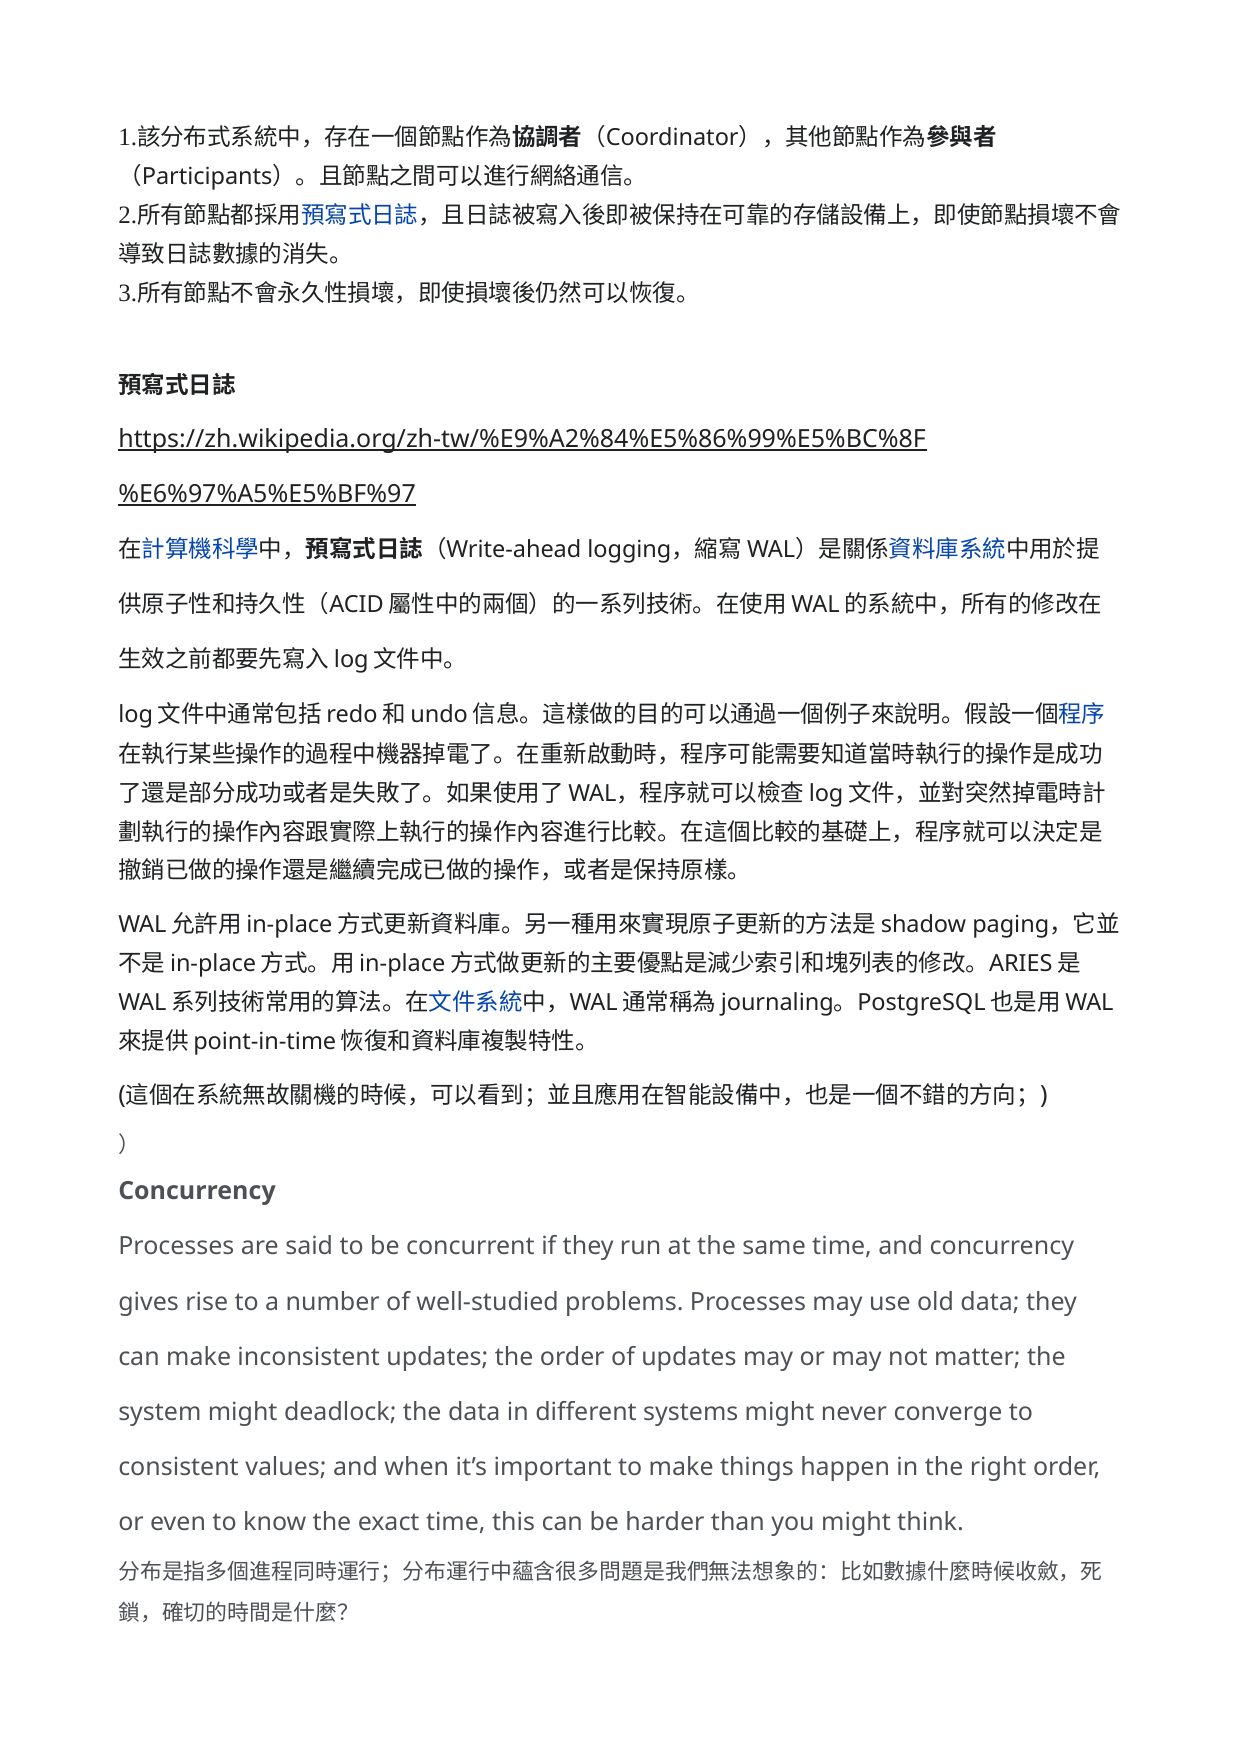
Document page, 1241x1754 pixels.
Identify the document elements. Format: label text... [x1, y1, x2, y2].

subtitle 預寫式日誌 [118, 368, 1122, 400]
text ） [118, 1132, 1122, 1157]
text Concurrency [118, 1173, 1122, 1207]
text (這個在系統無故關機的時候，可以看到；並且應用在智能設備中，也是一個不錯的方向；) [118, 1076, 1122, 1111]
text WAL允許用in-place方式更新資料庫。另一種用來實現原子更新的方法是shadow paging，它並不是in-place方式。用in-place方式做更新的主要優點是減少索引和塊列表的修改。ARIES是WAL系列技術常用的算法。在文件系統中，WAL通常稱為journaling。PostgreSQL也是用WAL來提供point-in-time恢復和資料庫複製特性。 [118, 905, 1122, 1057]
text log文件中通常包括redo和undo信息。這樣做的目的可以通過一個例子來說明。假設一個程序在執行某些操作的過程中機器掉電了。在重新啟動時，程序可能需要知道當時執行的操作是成功了還是部分成功或者是失敗了。如果使用了WAL，程序就可以檢查log文件，並對突然掉電時計劃執行的操作內容跟實際上執行的操作內容進行比較。在這個比較的基礎上，程序就可以決定是撤銷已做的操作還是繼續完成已做的操作，或者是保持原樣。 [118, 696, 1122, 886]
list 所有節點都採用預寫式日誌，且日誌被寫入後即被保持在可靠的存儲設備上，即使節點損壞不會導致日誌數據的消失。 [118, 196, 1122, 269]
text Processes are said to be concurrent if they run at the same time, and concurrency gives rise to a number of well-studied problems. Processes may use old data; they can make inconsistent updates; the order of updates may or may not matter; the system might deadlock; the data in different systems might never converge to consistent values; and when it’s important to make things happen in the right order, or even to know the exact time, this can be harder than you might think. [118, 1228, 1122, 1538]
list 該分布式系統中，存在一個節點作為協調者（Coordinator），其他節點作為參與者（Participants）。且節點之間可以進行網絡通信。 [118, 118, 1122, 191]
text 分布是指多個進程同時運行；分布運行中蘊含很多問題是我們無法想象的：比如數據什麼時候收斂，死鎖，確切的時間是什麼？ [118, 1559, 1122, 1625]
text 在計算機科學中，預寫式日誌（Write-ahead logging，縮寫 WAL）是關係資料庫系統中用於提供原子性和持久性（ACID屬性中的兩個）的一系列技術。在使用WAL的系統中，所有的修改在生效之前都要先寫入log文件中。 [118, 530, 1122, 675]
list 所有節點不會永久性損壞，即使損壞後仍然可以恢復。 [118, 274, 1122, 308]
text https://zh.wikipedia.org/zh-tw/%E9%A2%84%E5%86%99%E5%BC%8F%E6%97%A5%E5%BF%97 [118, 420, 1122, 509]
